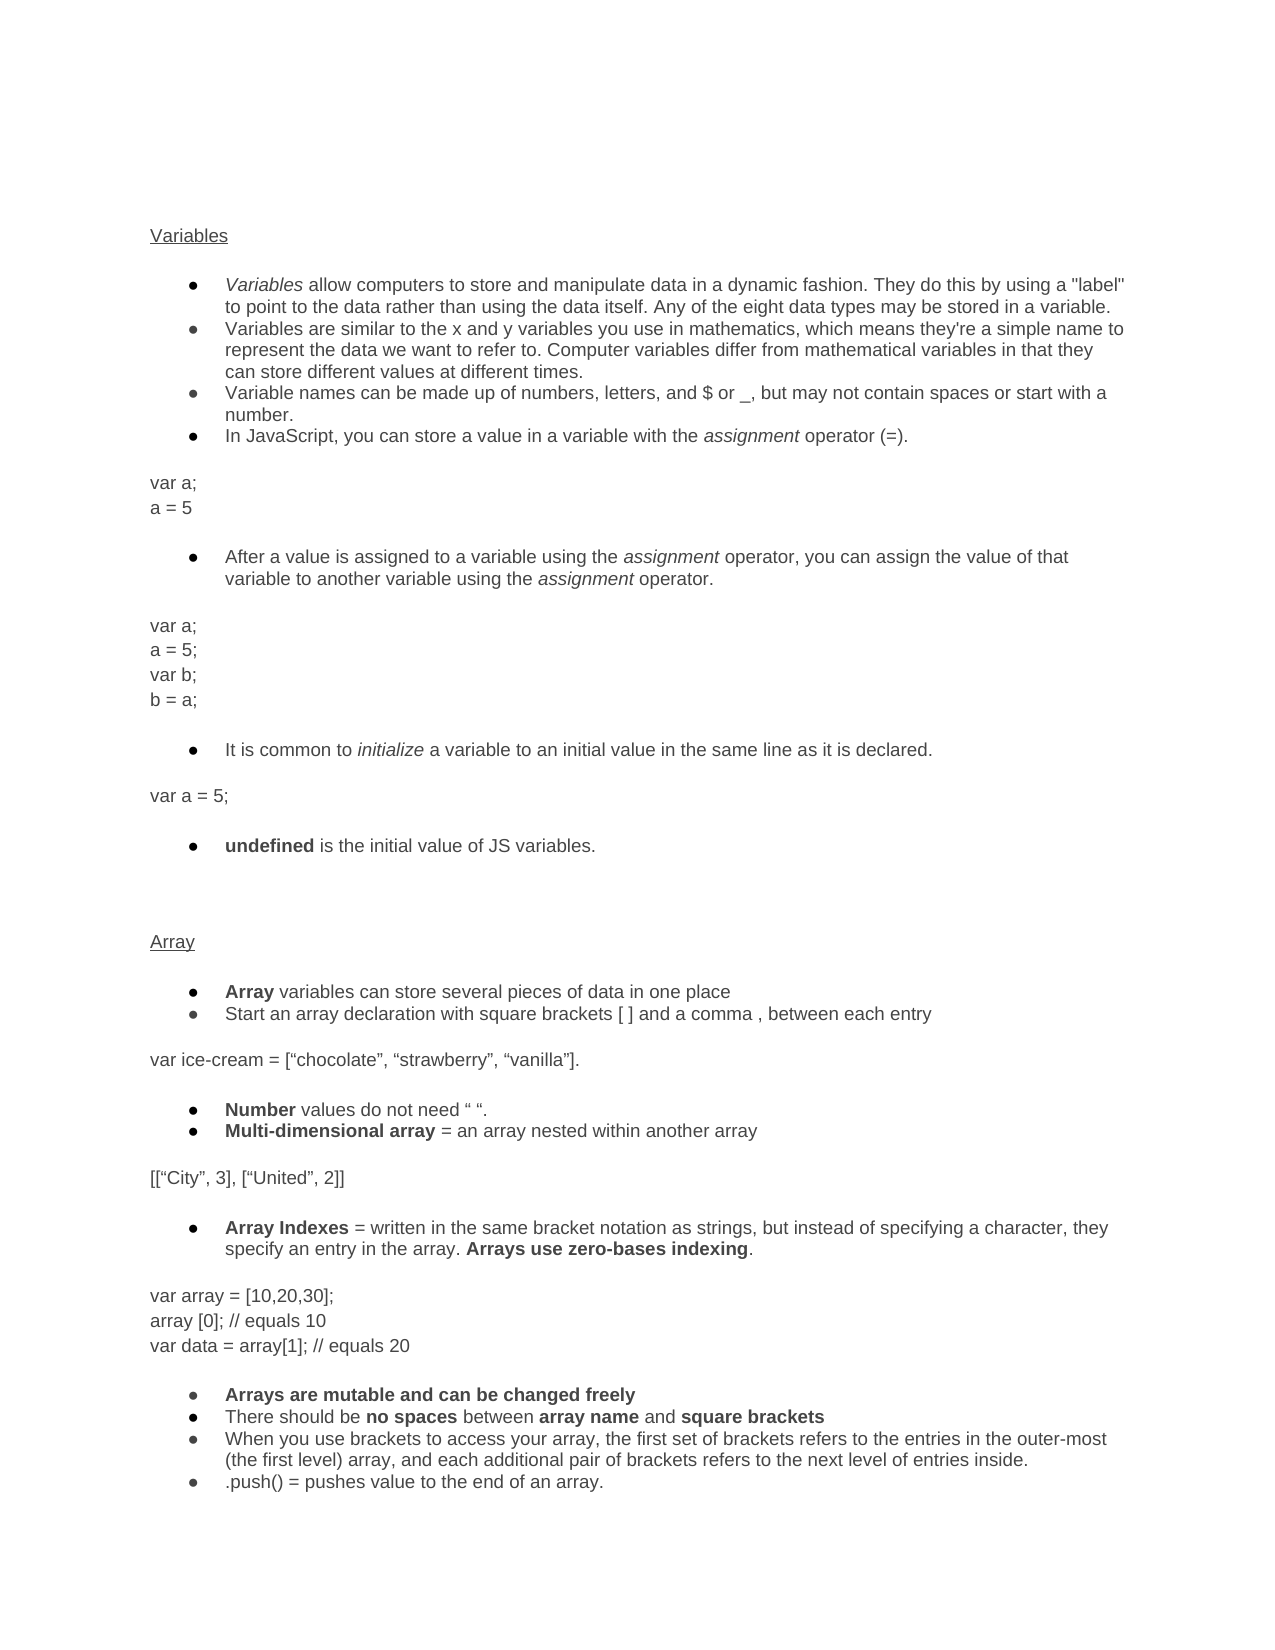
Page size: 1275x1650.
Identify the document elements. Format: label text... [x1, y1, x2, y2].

text var a; [150, 614, 1125, 636]
text Variables [150, 224, 1125, 246]
list After a value is assigned to a variable using the assignment operator, you can assign the value of that variable to another variable using the assignment operator. [187, 546, 1125, 589]
text var data = array[1]; // equals 20 [150, 1334, 1125, 1356]
list Start an array declaration with square brackets [ ] and a comma , between each entry [187, 1002, 1125, 1024]
list Arrays are mutable and can be changed freely [187, 1384, 1125, 1406]
list Variables are similar to the x and y variables you use in mathematics, which means they're a simple name to represent the data we want to refer to. Computer variables differ from mathematical variables in that they can store different values at different times. [187, 317, 1125, 382]
text var a = 5; [150, 785, 1125, 807]
text var array = [10,20,30]; [150, 1285, 1125, 1306]
text Array [150, 931, 1125, 953]
text var ice-cream = [“chocolate”, “strawberry”, “vanilla”]. [150, 1049, 1125, 1071]
text array [0]; // equals 10 [150, 1309, 1125, 1331]
list Multi-dimensional array = an array nested within another array [187, 1120, 1125, 1142]
text var b; [150, 664, 1125, 686]
list undefined is the initial value of JS variables. [187, 835, 1125, 856]
list Array Indexes = written in the same bracket notation as strings, but instead of specifying a character, they specify an entry in the array. Arrays use zero-bases indexing. [187, 1217, 1125, 1260]
list Variables allow computers to store and manipulate data in a dynamic fashion. They do this by using a "label" to point to the data rather than using the data itself. Any of the eight data types may be stored in a variable. [187, 274, 1125, 317]
text var a; [150, 472, 1125, 493]
text a = 5 [150, 496, 1125, 518]
list When you use brackets to access your array, the first set of brackets refers to the entries in the outer-most (the first level) array, and each additional pair of brackets refers to the next level of entries inside. [187, 1427, 1125, 1470]
list In JavaScript, you can store a value in a variable with the assignment operator (=). [187, 425, 1125, 447]
list Array variables can store several pieces of data in one place [187, 981, 1125, 1002]
list There should be no spaces between array name and square brackets [187, 1406, 1125, 1427]
list .push() = pushes value to the end of an array. [187, 1470, 1125, 1492]
text [[“City”, 3], [“United”, 2]] [150, 1167, 1125, 1188]
list Variable names can be made up of numbers, letters, and $ or _, but may not contain spaces or start with a number. [187, 382, 1125, 425]
text b = a; [150, 689, 1125, 710]
text a = 5; [150, 639, 1125, 661]
list Number values do not need “ “. [187, 1099, 1125, 1120]
list It is common to initialize a variable to an initial value in the same line as it is declared. [187, 738, 1125, 760]
